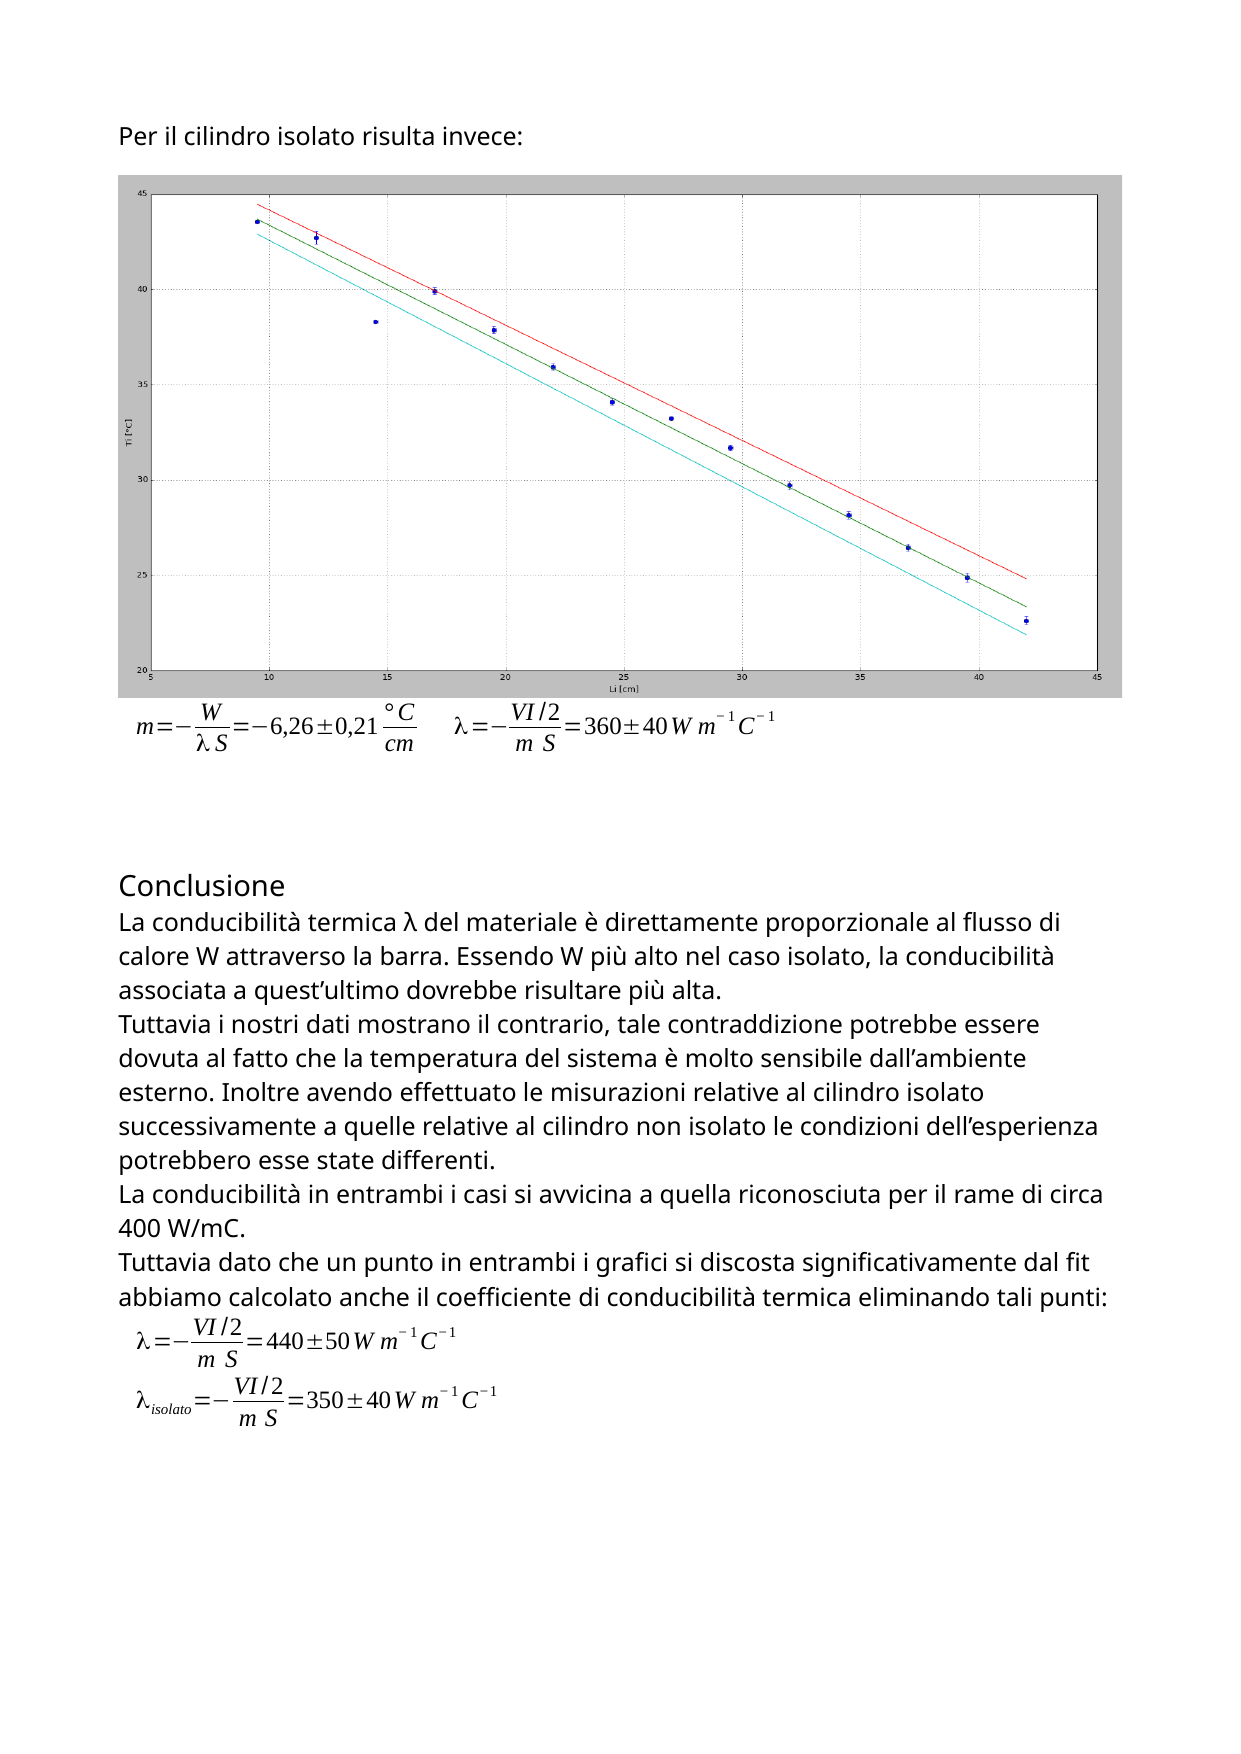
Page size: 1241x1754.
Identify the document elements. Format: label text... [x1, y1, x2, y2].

text La conducibilità in entrambi i casi si avvicina a quella riconosciuta per il rame di circa 400 W/mC. [118, 1177, 1122, 1245]
picture [118, 175, 1123, 698]
text Conclusione [118, 865, 1122, 904]
text Per il cilindro isolato risulta invece: [118, 118, 1122, 152]
text Tuttavia i nostri dati mostrano il contrario, tale contraddizione potrebbe essere dovuta al fatto che la temperatura del sistema è molto sensibile dall’ambiente esterno. Inoltre avendo effettuato le misurazioni relative al cilindro isolato successivamente a quelle relative al cilindro non isolato le condizioni dell’esperienza potrebbero esse state differenti. [118, 1007, 1122, 1177]
text Tuttavia dato che un punto in entrambi i grafici si discosta significativamente dal fit abbiamo calcolato anche il coefficiente di conducibilità termica eliminando tali punti: [118, 1245, 1122, 1313]
text La conducibilità termica λ del materiale è direttamente proporzionale al flusso di calore W attraverso la barra. Essendo W più alto nel caso isolato, la conducibilità associata a quest’ultimo dovrebbe risultare più alta. [118, 904, 1122, 1007]
